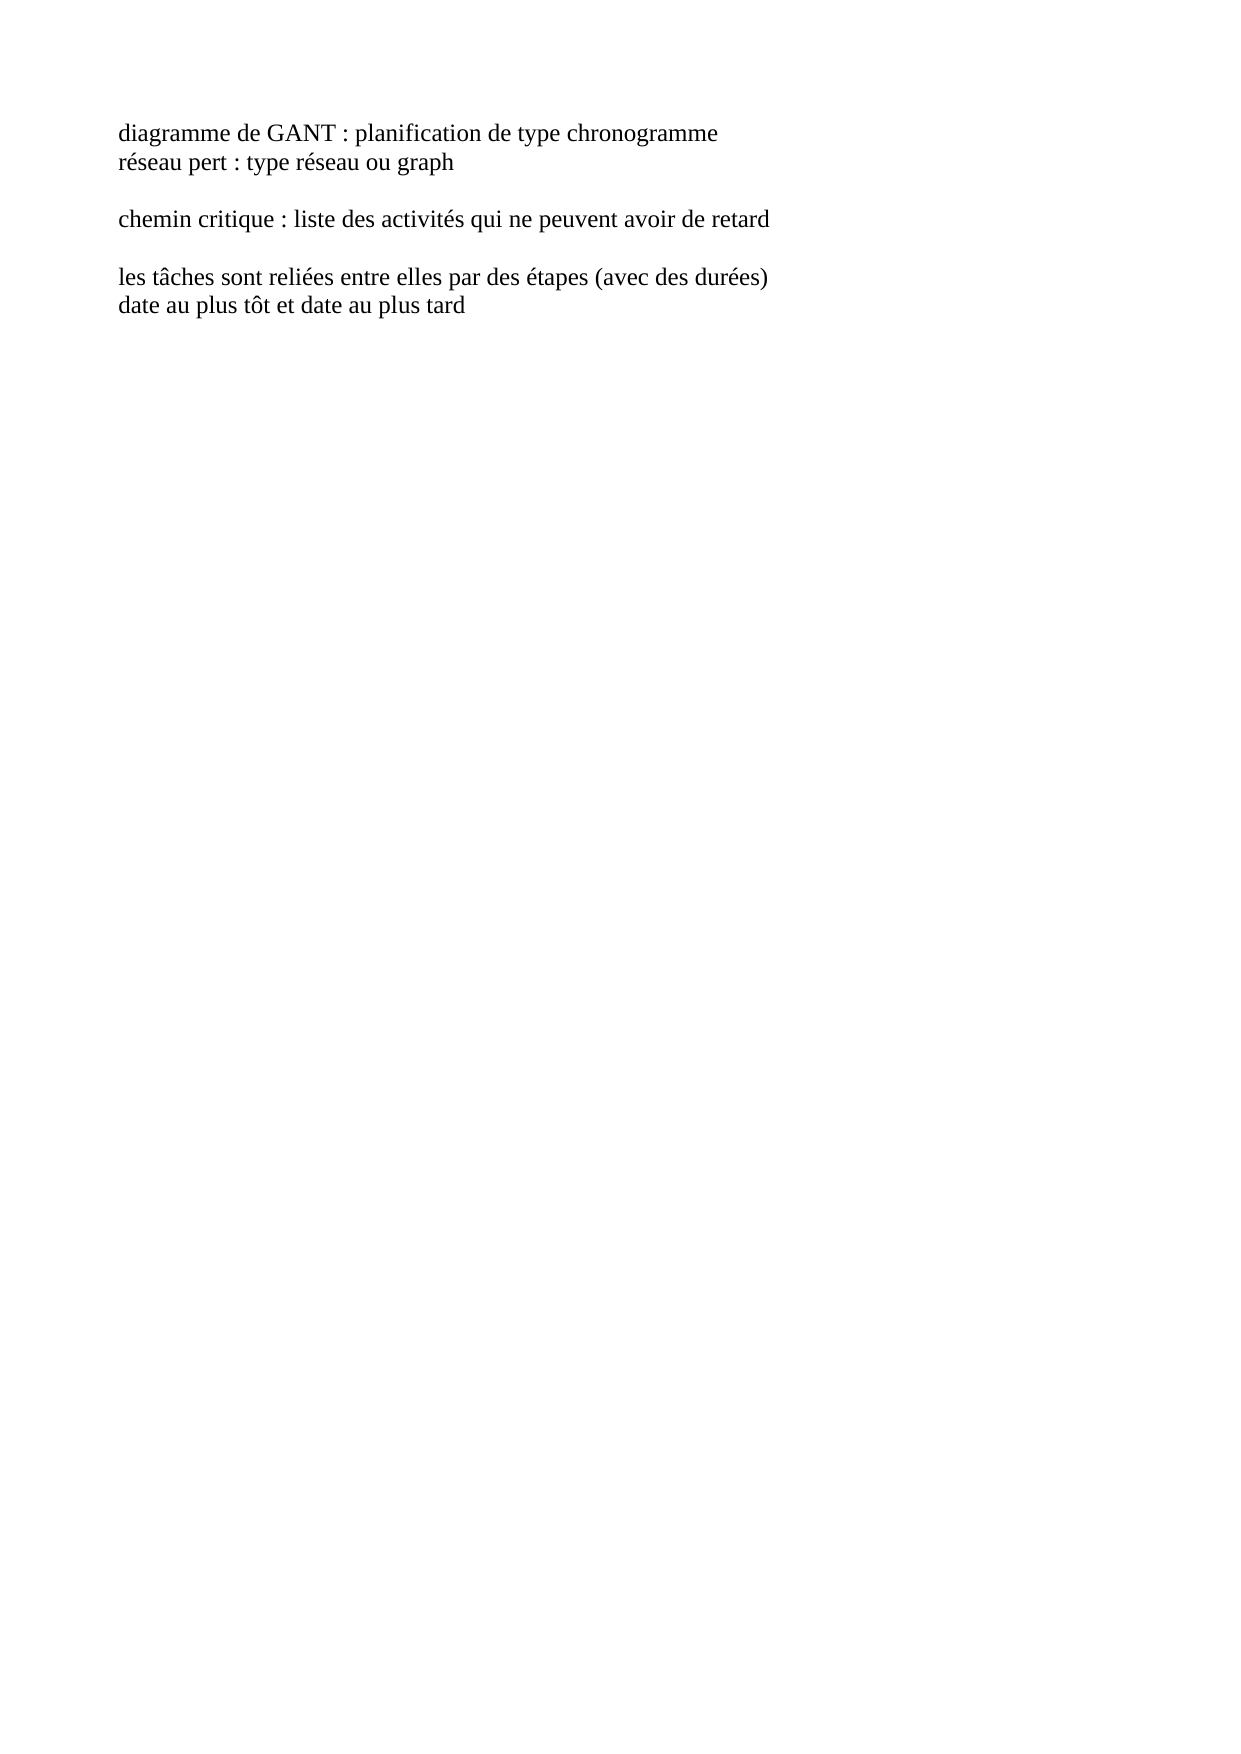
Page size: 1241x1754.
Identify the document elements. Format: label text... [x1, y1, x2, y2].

text chemin critique : liste des activités qui ne peuvent avoir de retard [118, 204, 1122, 233]
text date au plus tôt et date au plus tard [118, 291, 1122, 319]
text réseau pert : type réseau ou graph [118, 147, 1122, 176]
text diagramme de GANT : planification de type chronogramme [118, 118, 1122, 147]
text les tâches sont reliées entre elles par des étapes (avec des durées) [118, 262, 1122, 291]
